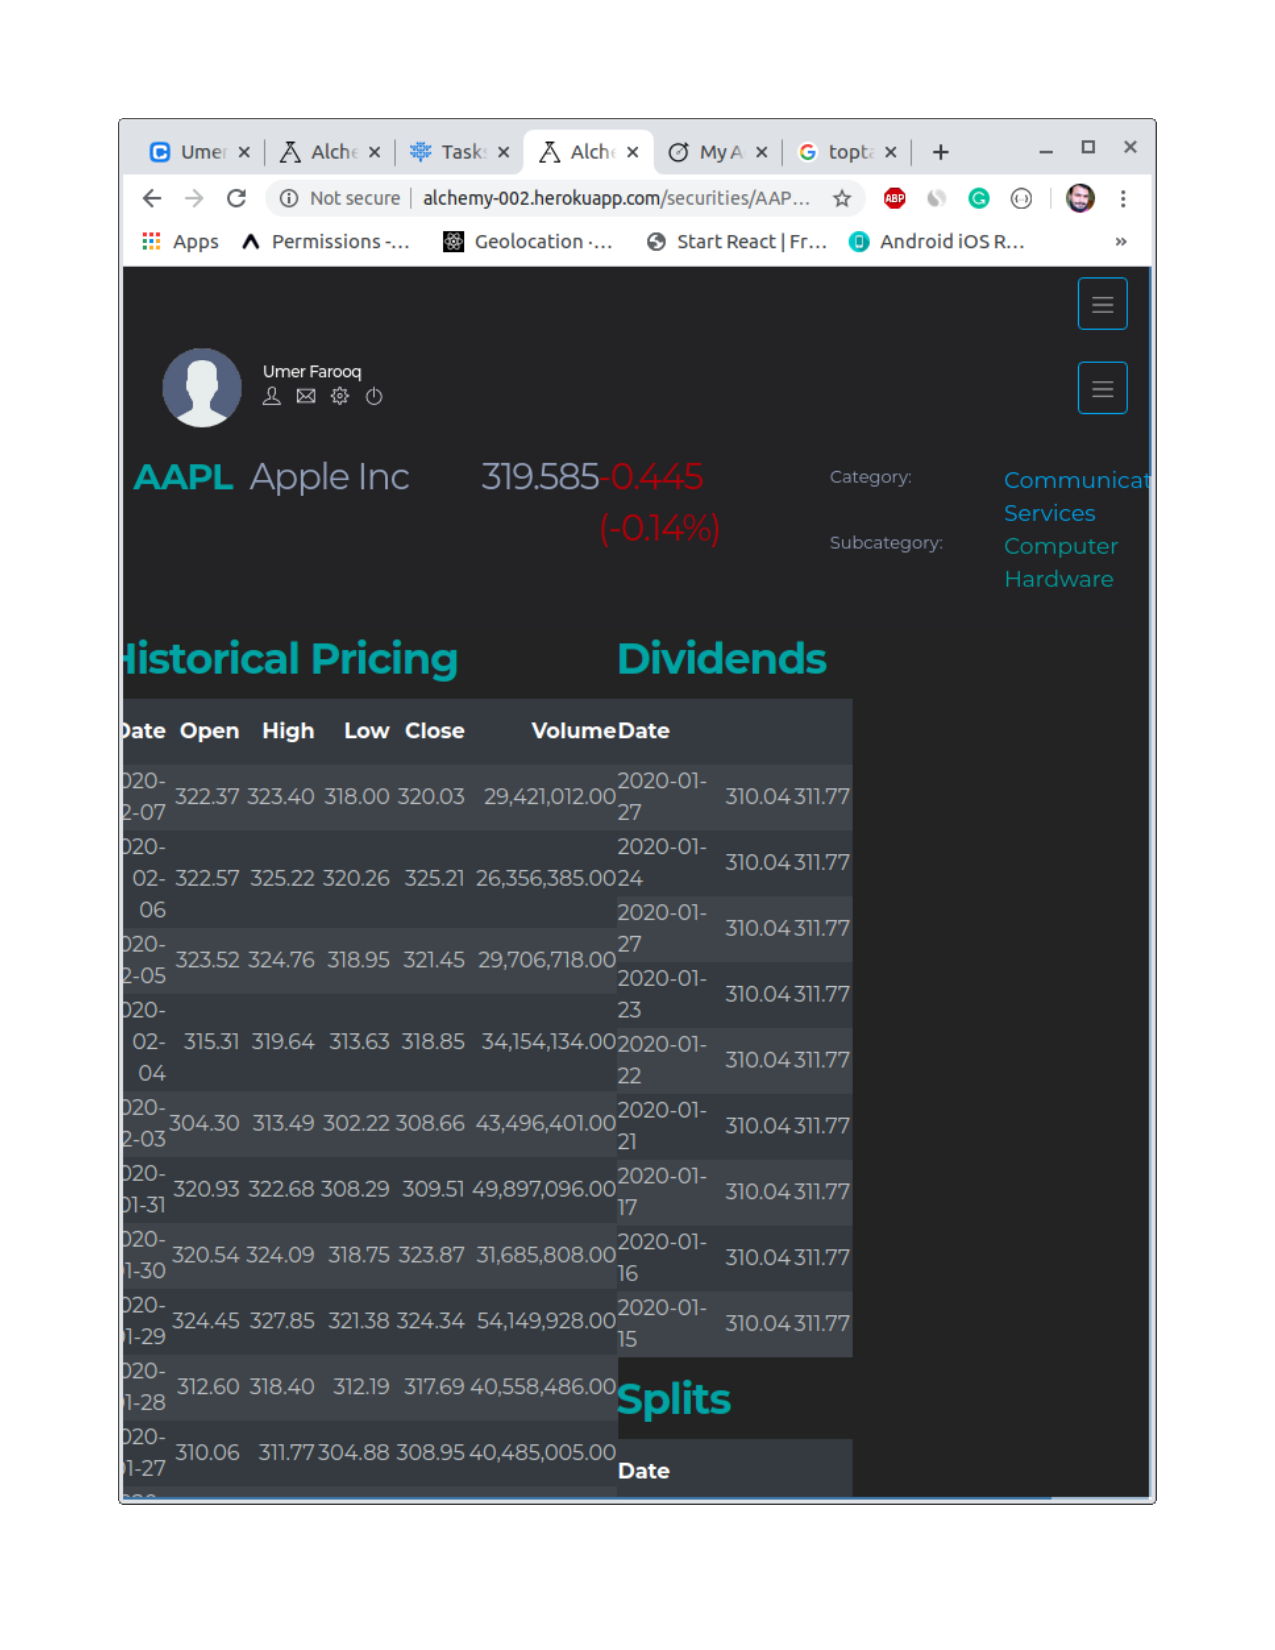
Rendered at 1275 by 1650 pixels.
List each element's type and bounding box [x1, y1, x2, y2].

picture [118, 118, 1157, 1505]
